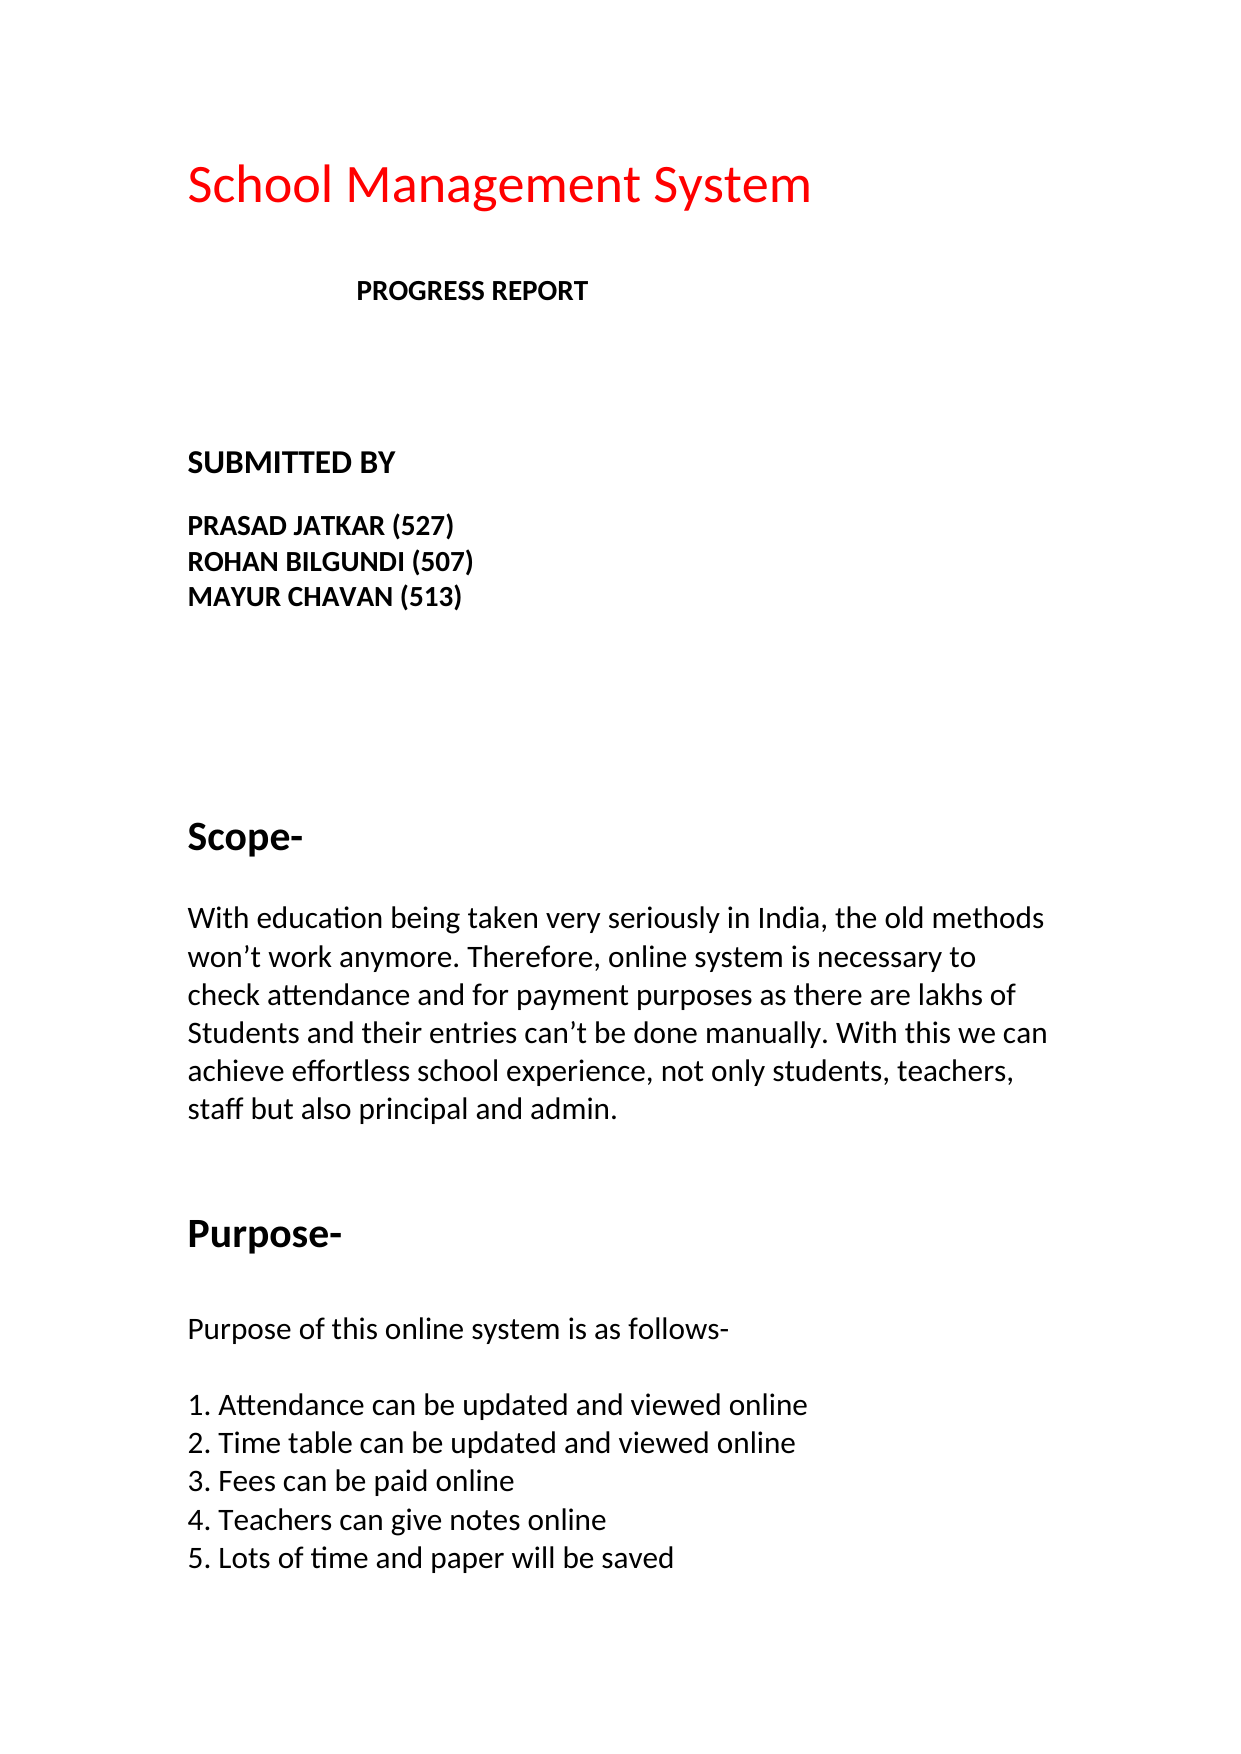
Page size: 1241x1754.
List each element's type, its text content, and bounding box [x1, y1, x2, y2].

text Scope- [187, 810, 1053, 861]
text Students and their entries can’t be done manually. With this we can achieve effortless school experience, not only students, teachers, staff but also principal and admin. [187, 1013, 1053, 1127]
text 4. Teachers can give notes online [187, 1500, 1053, 1538]
text MAYUR CHAVAN (513) [187, 578, 1053, 614]
text 3. Fees can be paid online [187, 1462, 1053, 1500]
text PROGRESS REPORT [187, 272, 1053, 308]
text PRASAD JATKAR (527) [187, 507, 1053, 543]
text With education being taken very seriously in India, the old methods won’t work anymore. Therefore, online system is necessary to check attendance and for payment purposes as there are lakhs of [187, 899, 1053, 1013]
text 5. Lots of time and paper will be saved [187, 1538, 1053, 1576]
text School Management System [187, 150, 1053, 216]
text Purpose- [187, 1207, 1053, 1258]
text 2. Time table can be updated and viewed online [187, 1423, 1053, 1462]
text 1. Attendance can be updated and viewed online [187, 1385, 1053, 1423]
text Purpose of this online system is as follows- [187, 1309, 1053, 1347]
text SUBMITTED BY [187, 441, 1053, 482]
text ROHAN BILGUNDI (507) [187, 543, 1053, 578]
